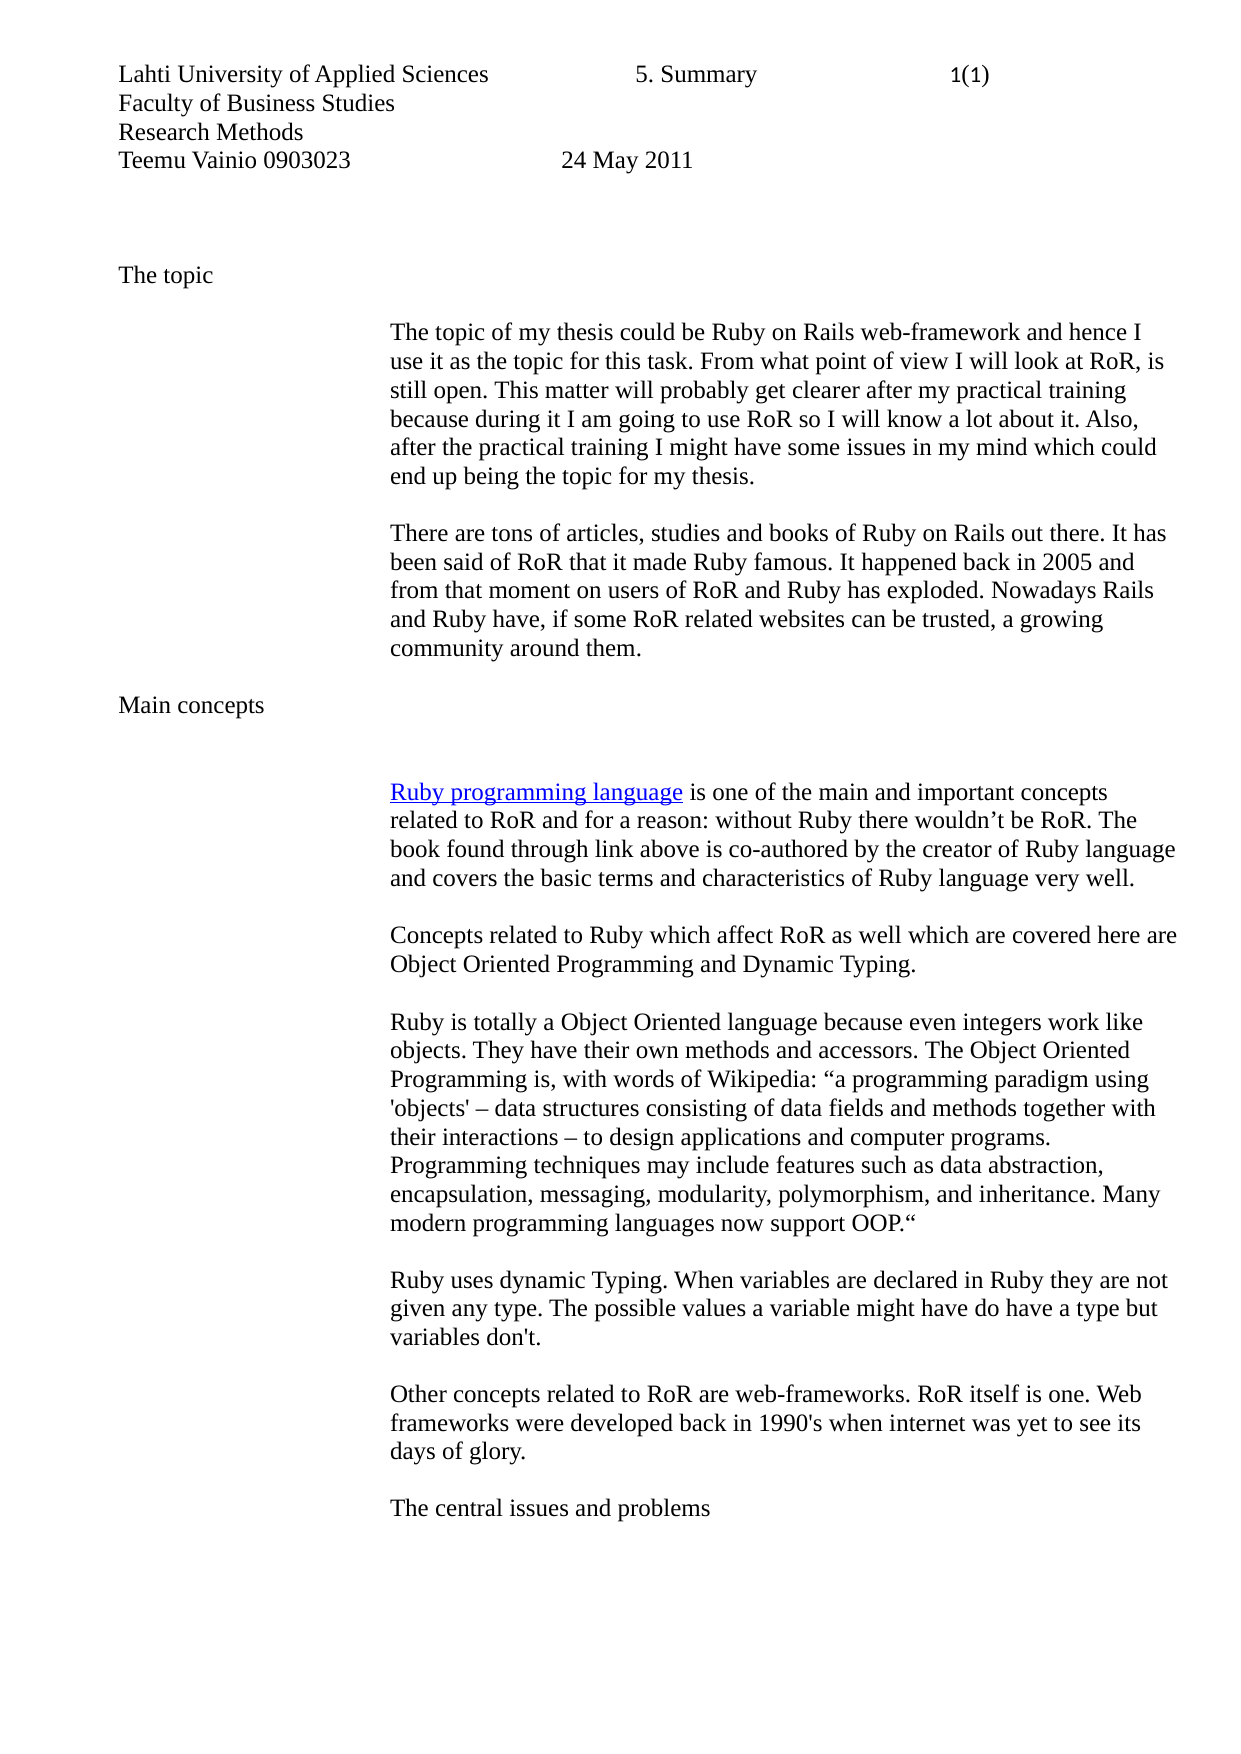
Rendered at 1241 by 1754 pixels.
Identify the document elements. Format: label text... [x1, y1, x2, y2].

text Ruby uses dynamic Typing. When variables are declared in Ruby they are not given any type. The possible values a variable might have do have a type but variables don't. [390, 1265, 1181, 1351]
text Ruby programming language is one of the main and important concepts related to RoR and for a reason: without Ruby there wouldn’t be RoR. The book found through link above is co-authored by the creator of Ruby language and covers the basic terms and characteristics of Ruby language very well. [390, 777, 1181, 892]
text Concepts related to Ruby which affect RoR as well which are covered here are Object Oriented Programming and Dynamic Typing. [390, 920, 1181, 978]
text The central issues and problems [390, 1493, 1181, 1522]
text The topic [118, 260, 1181, 289]
text The topic of my thesis could be Ruby on Rails web-framework and hence I use it as the topic for this task. From what point of view I will look at RoR, is still open. This matter will probably get clearer after my practical training because during it I am going to use RoR so I will know a lot about it. Also, after the practical training I might have some issues in my mind which could end up being the topic for my thesis. [390, 317, 1181, 490]
text There are tons of articles, studies and books of Ruby on Rails out there. It has been said of RoR that it made Ruby famous. It happened back in 2005 and from that moment on users of RoR and Ruby has exploded. Nowadays Rails and Ruby have, if some RoR related websites can be trusted, a growing community around them. [390, 518, 1181, 662]
text Other concepts related to RoR are web-frameworks. RoR itself is one. Web frameworks were developed back in 1990's when internet was yet to see its days of glory. [390, 1379, 1181, 1465]
text Ruby is totally a Object Oriented language because even integers work like objects. They have their own methods and accessors. The Object Oriented Programming is, with words of Wikipedia: “a programming paradigm using 'objects' – data structures consisting of data fields and methods together with their interactions – to design applications and computer programs. Programming techniques may include features such as data abstraction, encapsulation, messaging, modularity, polymorphism, and inheritance. Many modern programming languages now support OOP.“ [390, 1007, 1181, 1237]
text Main concepts [118, 690, 1181, 719]
